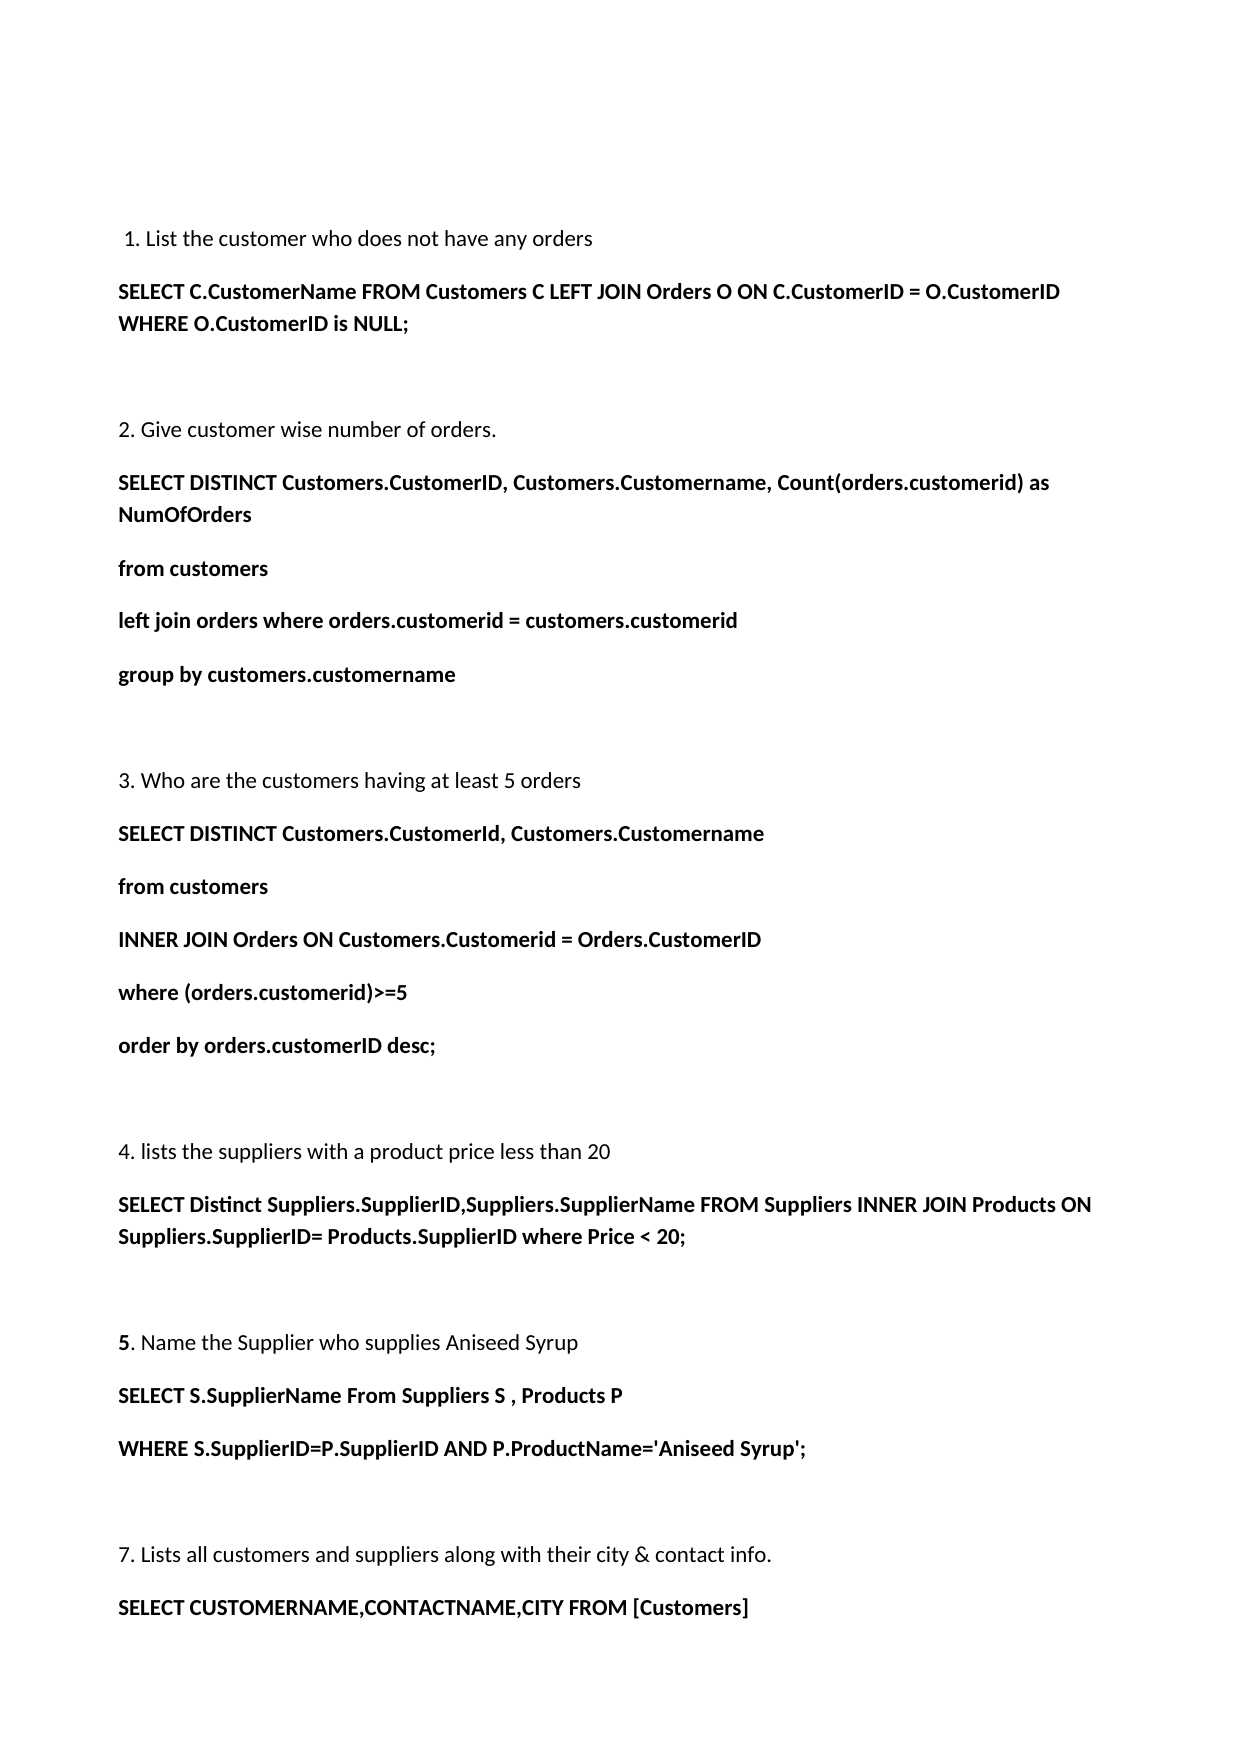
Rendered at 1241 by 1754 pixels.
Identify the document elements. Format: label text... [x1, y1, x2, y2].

text SELECT Distinct Suppliers.SupplierID,Suppliers.SupplierName FROM Suppliers INNER JOIN Products ON Suppliers.SupplierID= Products.SupplierID where Price < 20; [118, 1190, 1122, 1250]
text 4. lists the suppliers with a product price less than 20 [118, 1137, 1122, 1165]
text SELECT S.SupplierName From Suppliers S , Products P [118, 1381, 1122, 1409]
text SELECT DISTINCT Customers.CustomerID, Customers.Customername, Count(orders.customerid) as NumOfOrders [118, 468, 1122, 529]
text SELECT DISTINCT Customers.CustomerId, Customers.Customername [118, 819, 1122, 847]
text WHERE S.SupplierID=P.SupplierID AND P.ProductName='Aniseed Syrup'; [118, 1434, 1122, 1462]
text INNER JOIN Orders ON Customers.Customerid = Orders.CustomerID [118, 925, 1122, 953]
text 5. Name the Supplier who supplies Aniseed Syrup [118, 1328, 1122, 1356]
text from customers [118, 554, 1122, 582]
text where (orders.customerid)>=5 [118, 978, 1122, 1006]
text group by customers.customername [118, 660, 1122, 688]
text left join orders where orders.customerid = customers.customerid [118, 607, 1122, 635]
text order by orders.customerID desc; [118, 1031, 1122, 1059]
text 2. Give customer wise number of orders. [118, 415, 1122, 443]
text 1. List the customer who does not have any orders [118, 224, 1122, 252]
text 7. Lists all customers and suppliers along with their city & contact info. [118, 1540, 1122, 1568]
text SELECT C.CustomerName FROM Customers C LEFT JOIN Orders O ON C.CustomerID = O.CustomerID WHERE O.CustomerID is NULL; [118, 277, 1122, 337]
text from customers [118, 872, 1122, 900]
text SELECT CUSTOMERNAME,CONTACTNAME,CITY FROM [Customers] [118, 1593, 1122, 1621]
text 3. Who are the customers having at least 5 orders [118, 766, 1122, 794]
